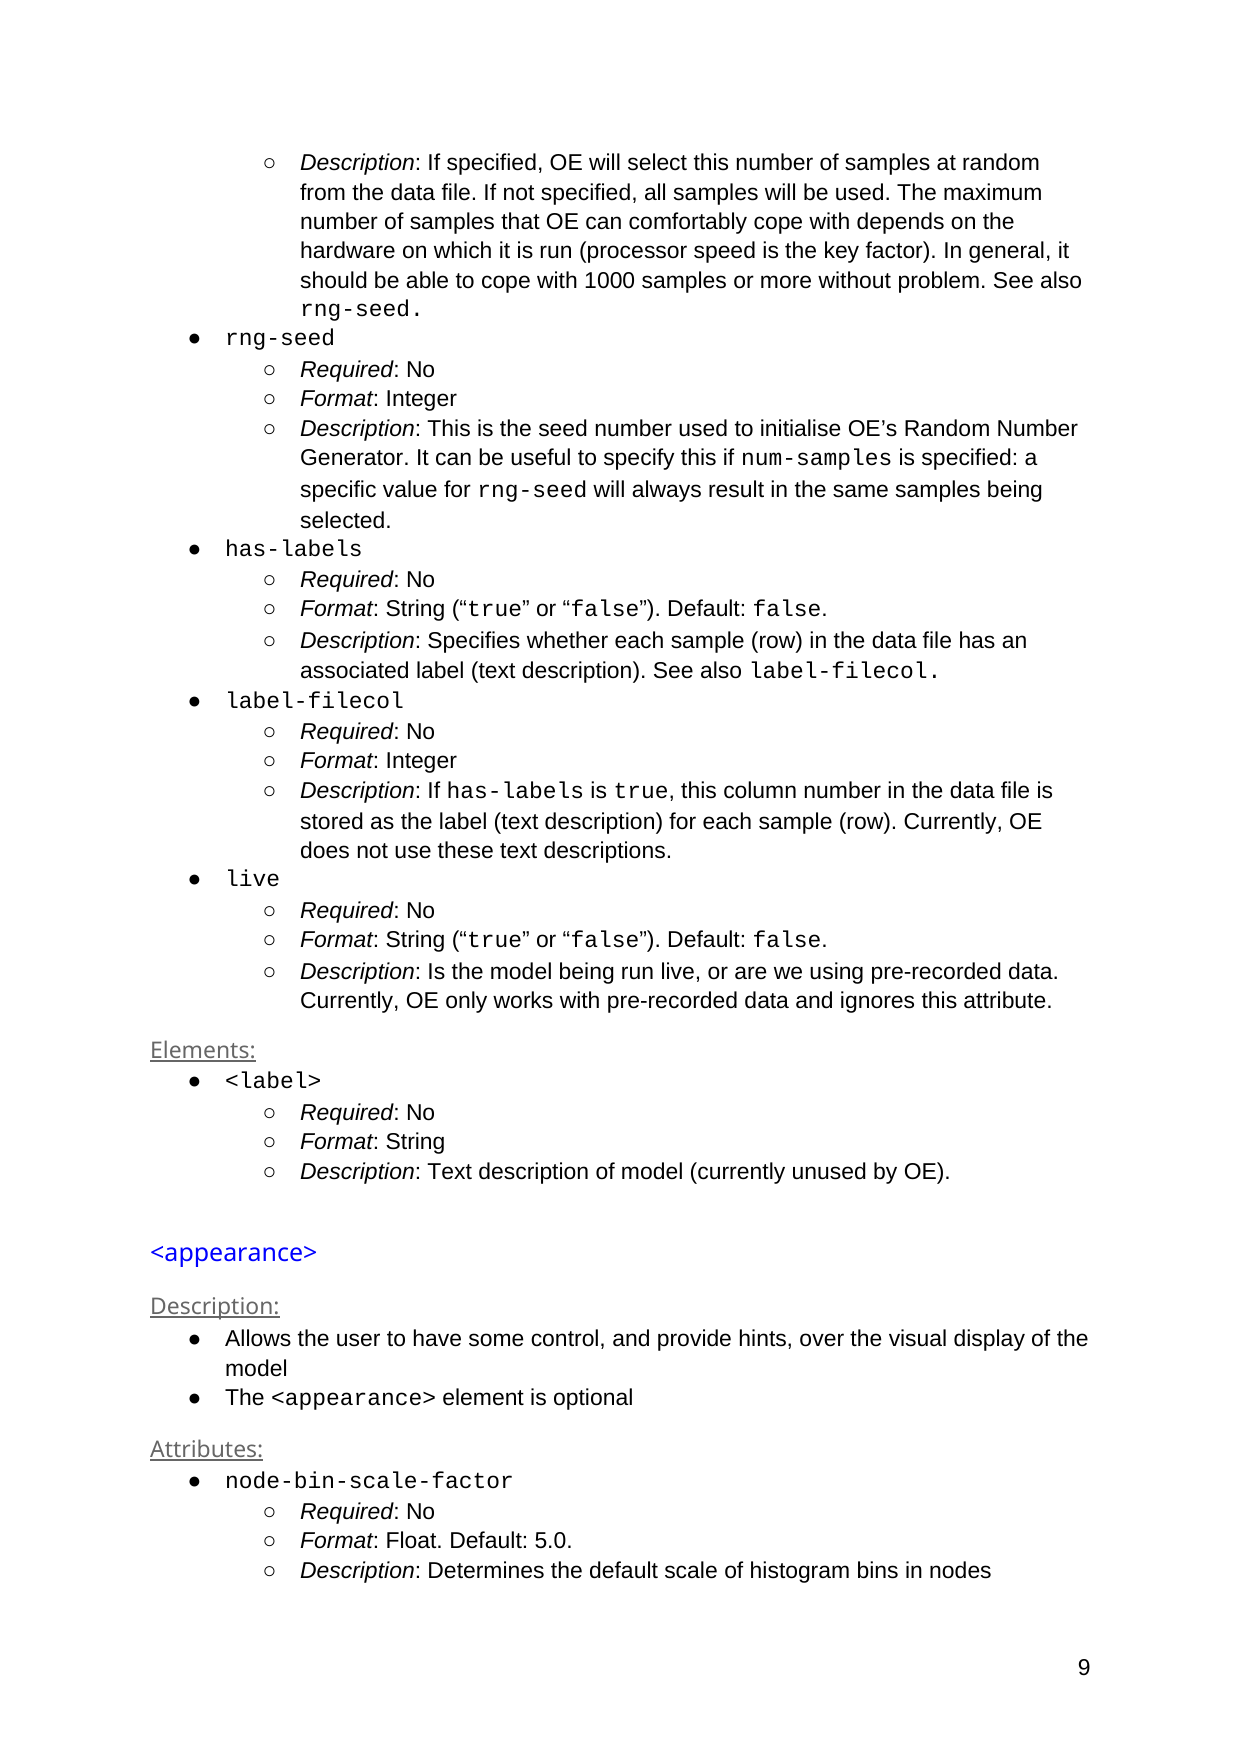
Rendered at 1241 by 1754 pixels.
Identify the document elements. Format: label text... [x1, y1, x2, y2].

list has-labels [187, 537, 1090, 563]
list Allows the user to have some control, and provide hints, over the visual display of the model [187, 1326, 1090, 1381]
list Description: Is the model being run live, or are we using pre-recorded data. Currently, OE only works with pre-recorded data and ignores this attribute. [262, 958, 1090, 1013]
list Description: Specifies whether each sample (row) in the data file has an associated label (text description). See also label-filecol. [262, 628, 1090, 685]
list Format: String (“true” or “false”). Default: false. [262, 596, 1090, 624]
list Required: No [262, 1099, 1090, 1125]
list Description: This is the seed number used to initialise OE’s Random Number Generator. It can be useful to specify this if num-samples is specified: a specific value for rng-seed will always result in the same samples being selected. [262, 415, 1090, 533]
list Format: String (“true” or “false”). Default: false. [262, 927, 1090, 954]
list Description: Text description of model (currently unused by OE). [262, 1158, 1090, 1184]
subtitle <appearance> [150, 1234, 1090, 1268]
subtitle Description: [150, 1290, 1090, 1321]
list Description: If specified, OE will select this number of samples at random from the data file. If not specified, all samples will be used. The maximum number of samples that OE can comfortably cope with depends on the hardware on which it is run (processor speed is the key factor). In general, it should be able to cope with 1000 samples or more without problem. See also rng-seed. [262, 150, 1090, 323]
list node-bin-scale-factor [187, 1469, 1090, 1495]
subtitle Attributes: [150, 1433, 1090, 1464]
list <label> [187, 1070, 1090, 1096]
list live [187, 868, 1090, 893]
subtitle Elements: [150, 1034, 1090, 1065]
list Required: No [262, 357, 1090, 382]
list Description: Determines the default scale of histogram bins in nodes [262, 1557, 1090, 1583]
list Format: Integer [262, 386, 1090, 412]
list Required: No [262, 567, 1090, 592]
list Required: No [262, 1499, 1090, 1524]
list Format: Integer [262, 748, 1090, 774]
list Format: String [262, 1129, 1090, 1154]
list The <appearance> element is optional [187, 1385, 1090, 1412]
list Required: No [262, 897, 1090, 923]
list Required: No [262, 719, 1090, 744]
list rng-seed [187, 327, 1090, 353]
list Description: If has-labels is true, this column number in the data file is stored as the label (text description) for each sample (row). Currently, OE does not use these text descriptions. [262, 777, 1090, 864]
list label-filecol [187, 689, 1090, 715]
list Format: Float. Default: 5.0. [262, 1528, 1090, 1554]
